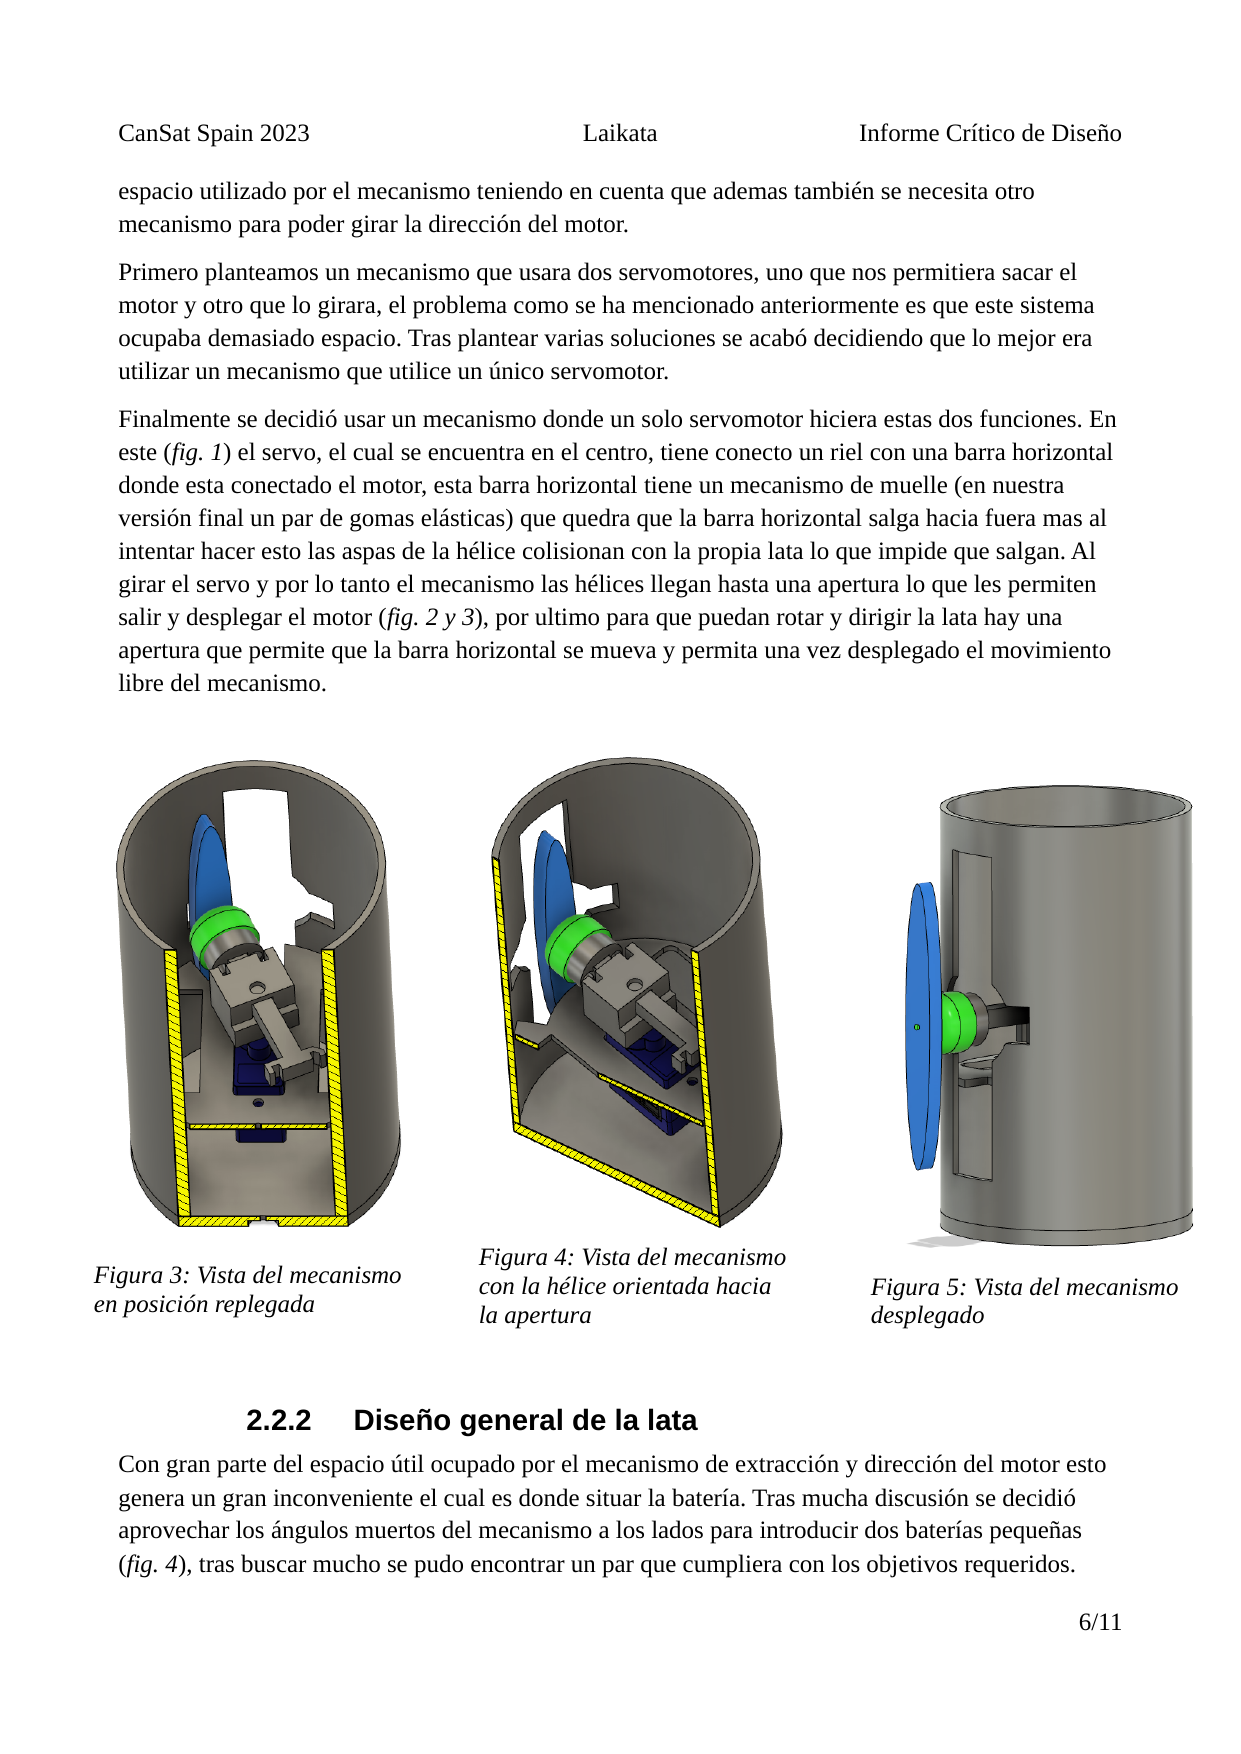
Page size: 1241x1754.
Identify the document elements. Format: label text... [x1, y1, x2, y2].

text Finalmente se decidió usar un mecanismo donde un solo servomotor hiciera estas dos funciones. En este (fig. 1) el servo, el cual se encuentra en el centro, tiene conecto un riel con una barra horizontal donde esta conectado el motor, esta barra horizontal tiene un mecanismo de muelle (en nuestra versión final un par de gomas elásticas) que quedra que la barra horizontal salga hacia fuera mas al intentar hacer esto las aspas de la hélice colisionan con la propia lata lo que impide que salgan. Al girar el servo y por lo tanto el mecanismo las hélices llegan hasta una apertura lo que les permiten salir y desplegar el motor (fig. 2 y 3), por ultimo para que puedan rotar y dirigir la lata hay una apertura que permite que la barra horizontal se mueva y permita una vez desplegado el movimiento libre del mecanismo. [118, 404, 1122, 697]
picture [478, 752, 790, 1243]
text Con gran parte del espacio útil ocupado por el mecanismo de extracción y dirección del motor esto genera un gran inconveniente el cual es donde situar la batería. Tras mucha discusión se decidió aprovechar los ángulos muertos del mecanismo a los lados para introducir dos baterías pequeñas (fig. 4), tras buscar mucho se pudo encontrar un par que cumpliera con los objetivos requeridos. [118, 1449, 1122, 1577]
text espacio utilizado por el mecanismo teniendo en cuenta que ademas también se necesita otro mecanismo para poder girar la dirección del motor. [118, 176, 1122, 238]
picture [93, 748, 427, 1261]
text Figura 5: Vista del mecanismo desplegado [871, 1272, 1226, 1329]
subtitle Diseño general de la lata [238, 1403, 1122, 1437]
text Primero planteamos un mecanismo que usara dos servomotores, uno que nos permitiera sacar el motor y otro que lo girara, el problema como se ha mencionado anteriormente es que este sistema ocupaba demasiado espacio. Tras plantear varias soluciones se acabó decidiendo que lo mejor era utilizar un mecanismo que utilice un único servomotor. [118, 257, 1122, 385]
picture [870, 737, 1226, 1272]
text Figura 4: Vista del mecanismo con la hélice orientada hacia la apertura [478, 1243, 789, 1328]
text Figura 3: Vista del mecanismo en posición replegada [94, 1261, 426, 1318]
